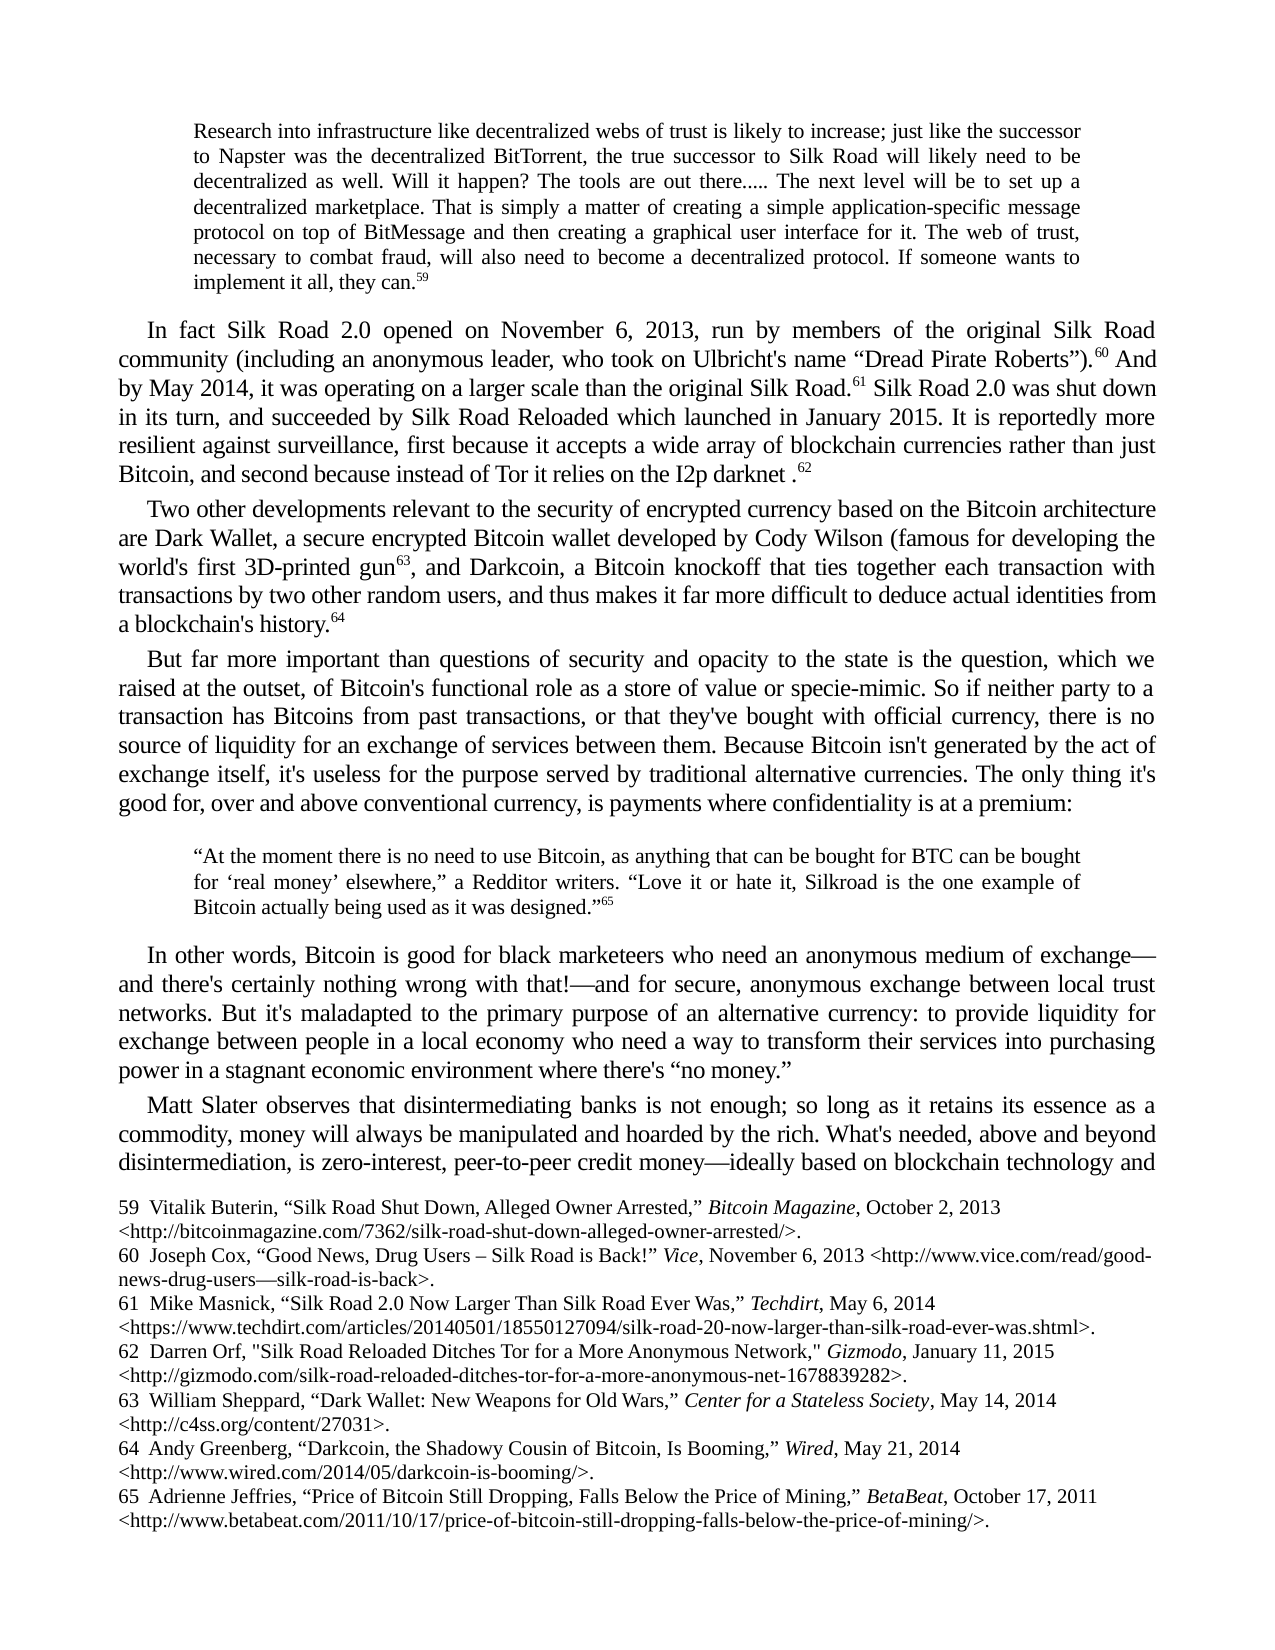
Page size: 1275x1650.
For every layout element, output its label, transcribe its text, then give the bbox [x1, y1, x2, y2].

text Research into infrastructure like decentralized webs of trust is likely to increase; just like the successor to Napster was the decentralized BitTorrent, the true successor to Silk Road will likely need to be decentralized as well. Will it happen? The tools are out there..... The next level will be to set up a decentralized marketplace. That is simply a matter of creating a simple application-specific message protocol on top of BitMessage and then creating a graphical user interface for it. The web of trust, necessary to combat fraud, will also need to become a decentralized protocol. If someone wants to implement it all, they can. [193, 118, 1082, 294]
text But far more important than questions of security and opacity to the state is the question, which we raised at the outset, of Bitcoin's functional role as a store of value or specie-mimic. So if neither party to a transaction has Bitcoins from past transactions, or that they've bought with official currency, there is no source of liquidity for an exchange of services between them. Because Bitcoin isn't generated by the act of exchange itself, it's useless for the purpose served by traditional alternative currencies. The only thing it's good for, over and above conventional currency, is payments where confidentiality is at a premium: [118, 644, 1157, 816]
text Andy Greenberg, “Darkcoin, the Shadowy Cousin of Bitcoin, Is Booming,” Wired, May 21, 2014 <http://www.wired.com/2014/05/darkcoin-is-booming/>. [118, 1436, 1157, 1484]
text In other words, Bitcoin is good for black marketeers who need an anonymous medium of exchange—and there's certainly nothing wrong with that!—and for secure, anonymous exchange between local trust networks. But it's maladapted to the primary purpose of an alternative currency: to provide liquidity for exchange between people in a local economy who need a way to transform their services into purchasing power in a stagnant economic environment where there's “no money.” [118, 940, 1157, 1084]
text “At the moment there is no need to use Bitcoin, as anything that can be bought for BTC can be bought for ‘real money’ elsewhere,” a Redditor writers. “Love it or hate it, Silkroad is the one example of Bitcoin actually being used as it was designed.” [193, 843, 1082, 919]
text Darren Orf, "Silk Road Reloaded Ditches Tor for a More Anonymous Network," Gizmodo, January 11, 2015 <http://gizmodo.com/silk-road-reloaded-ditches-tor-for-a-more-anonymous-net-1678839282>. [118, 1339, 1157, 1387]
text Vitalik Buterin, “Silk Road Shut Down, Alleged Owner Arrested,” Bitcoin Magazine, October 2, 2013 <http://bitcoinmagazine.com/7362/silk-road-shut-down-alleged-owner-arrested/>. [118, 1195, 1157, 1243]
text Joseph Cox, “Good News, Drug Users – Silk Road is Back!” Vice, November 6, 2013 <http://www.vice.com/read/good-news-drug-users—silk-road-is-back>. [118, 1243, 1157, 1291]
text Two other developments relevant to the security of encrypted currency based on the Bitcoin architecture are Dark Wallet, a secure encrypted Bitcoin wallet developed by Cody Wilson (famous for developing the world's first 3D-printed gun, and Darkcoin, a Bitcoin knockoff that ties together each transaction with transactions by two other random users, and thus makes it far more difficult to deduce actual identities from a blockchain's history. [118, 494, 1157, 638]
text Adrienne Jeffries, “Price of Bitcoin Still Dropping, Falls Below the Price of Mining,” BetaBeat, October 17, 2011 <http://www.betabeat.com/2011/10/17/price-of-bitcoin-still-dropping-falls-below-the-price-of-mining/>. [118, 1484, 1157, 1532]
text William Sheppard, “Dark Wallet: New Weapons for Old Wars,” Center for a Stateless Society, May 14, 2014 <http://c4ss.org/content/27031>. [118, 1387, 1157, 1436]
text Matt Slater observes that disintermediating banks is not enough; so long as it retains its essence as a commodity, money will always be manipulated and hoarded by the rich. What's needed, above and beyond disintermediation, is zero-interest, peer-to-peer credit money—ideally based on blockchain technology and [118, 1090, 1157, 1176]
text In fact Silk Road 2.0 opened on November 6, 2013, run by members of the original Silk Road community (including an anonymous leader, who took on Ulbricht's name “Dread Pirate Roberts”). And by May 2014, it was operating on a larger scale than the original Silk Road. Silk Road 2.0 was shut down in its turn, and succeeded by Silk Road Reloaded which launched in January 2015. It is reportedly more resilient against surveillance, first because it accepts a wide array of blockchain currencies rather than just Bitcoin, and second because instead of Tor it relies on the I2p darknet . [118, 316, 1157, 488]
text Mike Masnick, “Silk Road 2.0 Now Larger Than Silk Road Ever Was,” Techdirt, May 6, 2014 <https://www.techdirt.com/articles/20140501/18550127094/silk-road-20-now-larger-than-silk-road-ever-was.shtml>. [118, 1291, 1157, 1339]
